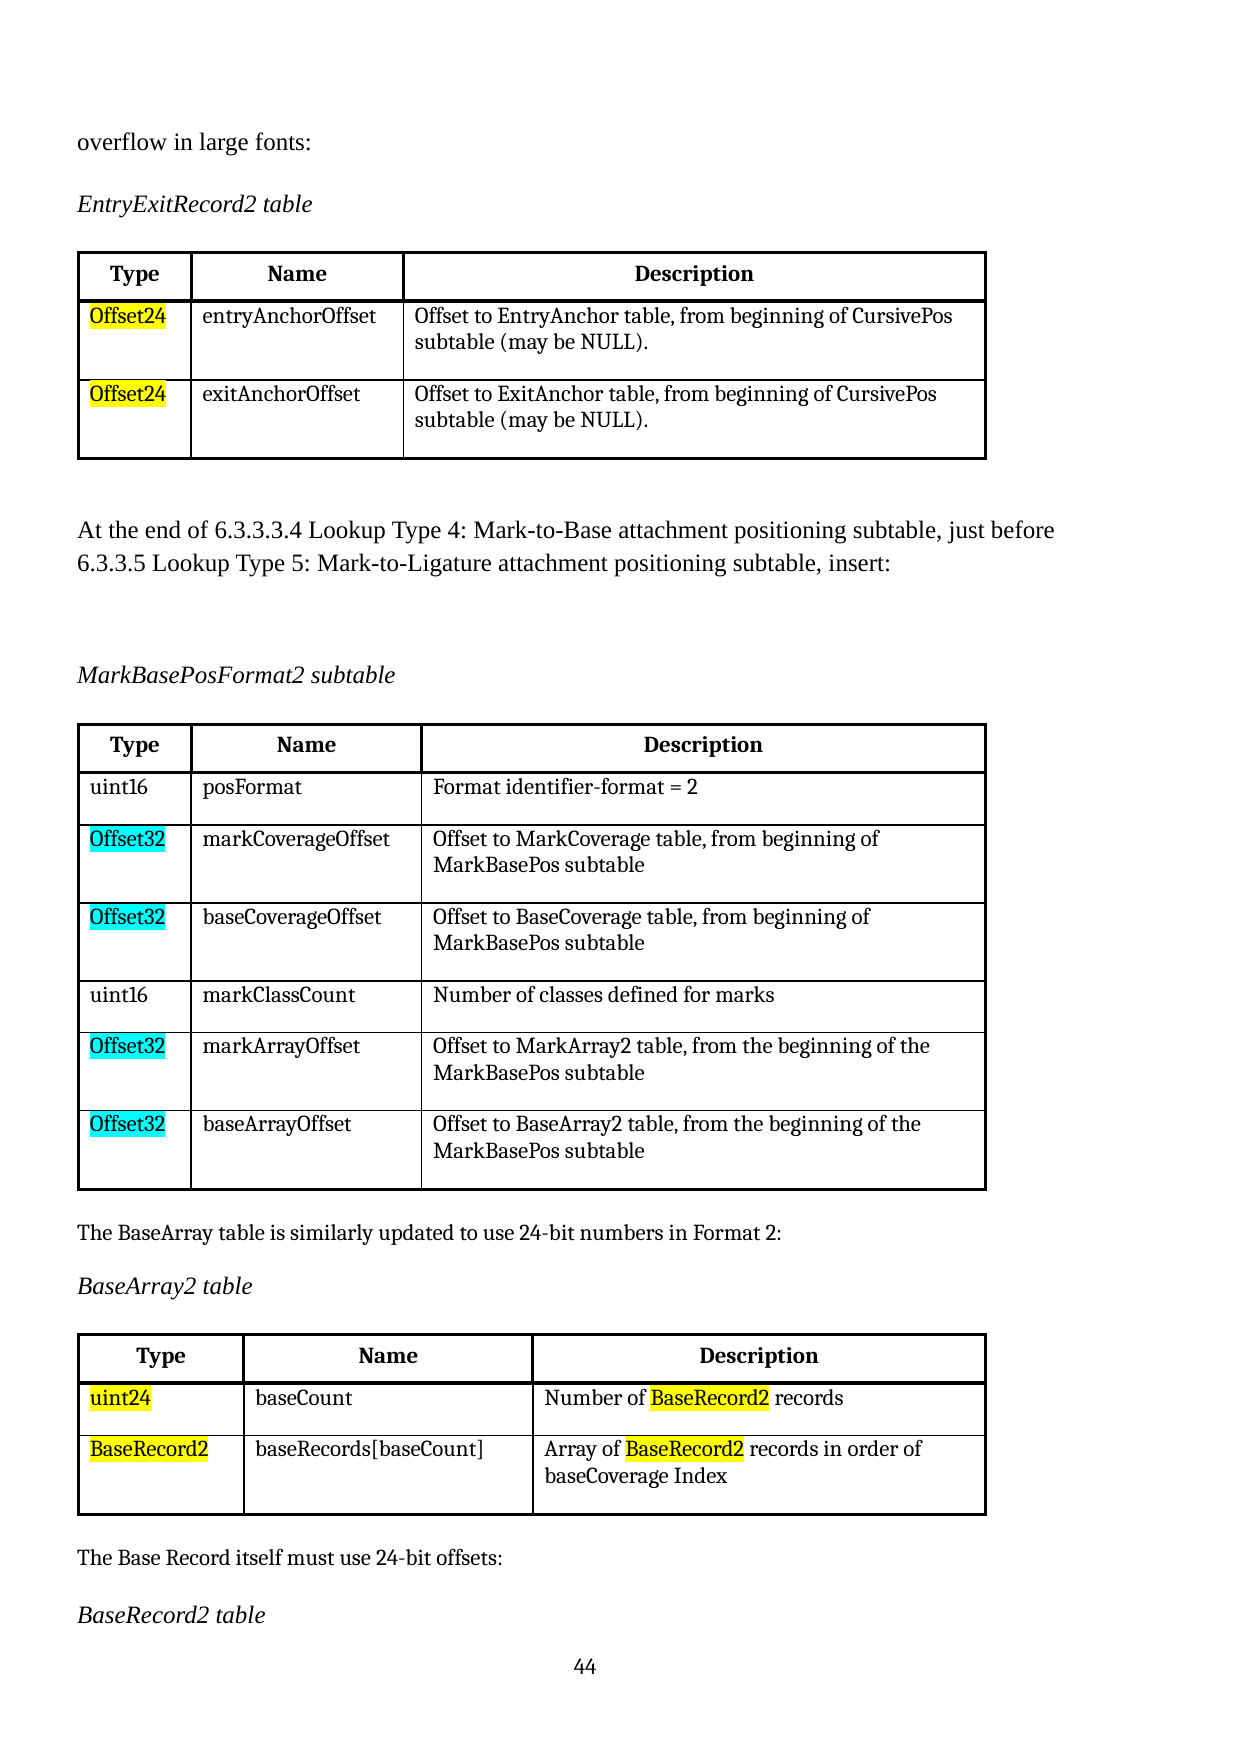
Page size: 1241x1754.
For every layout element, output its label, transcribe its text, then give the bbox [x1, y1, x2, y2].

table_cell Offset32 [80, 826, 190, 902]
table_cell Offset32 [80, 1111, 190, 1187]
table_cell Offset to ExitAnchor table, from beginning of CursivePos subtable (may be NULL). [404, 381, 984, 457]
text BaseRecord2 table [77, 1600, 1093, 1629]
text At the end of 6.3.3.3.4 Lookup Type 4: Mark-to-Base attachment positioning subtable, just before 6.3.3.5 Lookup Type 5: Mark-to-Ligature attachment positioning subtable, insert: [77, 515, 1093, 577]
table_header Name [193, 254, 402, 299]
table_cell baseRecords[baseCount] [245, 1436, 532, 1512]
table_cell uint16 [80, 982, 190, 1032]
table_cell Number of classes defined for marks [422, 982, 984, 1032]
text The Base Record itself must use 24-bit offsets: [77, 1545, 1093, 1571]
table_header Description [405, 254, 984, 299]
table_cell Offset to BaseCoverage table, from beginning of MarkBasePos subtable [422, 904, 984, 980]
table_cell Offset32 [80, 1033, 190, 1109]
table_header Name [193, 726, 420, 771]
table_cell baseCoverageOffset [192, 904, 421, 980]
table_cell Number of BaseRecord2 records [534, 1385, 984, 1434]
table_cell BaseRecord2 [80, 1436, 243, 1512]
text EntryExitRecord2 table [77, 189, 1093, 218]
table_header Description [423, 726, 984, 771]
table_cell Offset32 [80, 904, 190, 980]
table_cell baseArrayOffset [192, 1111, 421, 1187]
table_header Description [534, 1336, 984, 1381]
table_cell Offset24 [80, 303, 190, 379]
table_cell baseCount [245, 1385, 532, 1434]
table_cell exitAnchorOffset [192, 381, 403, 457]
table_cell markClassCount [192, 982, 421, 1032]
table_cell Array of BaseRecord2 records in order of baseCoverage Index [534, 1436, 984, 1512]
table_cell Format identifier-format = 2 [422, 774, 984, 824]
table_header Type [80, 726, 190, 771]
text overflow in large fonts: [77, 127, 1093, 156]
table_cell uint16 [80, 774, 190, 824]
text BaseArray2 table [77, 1271, 1093, 1300]
text MarkBasePosFormat2 subtable [77, 661, 1093, 689]
table_cell Offset24 [80, 381, 190, 457]
text The BaseArray table is similarly updated to use 24-bit numbers in Format 2: [77, 1220, 1093, 1246]
table_cell entryAnchorOffset [192, 303, 403, 379]
table_header Type [80, 254, 190, 299]
table_header Name [245, 1336, 531, 1381]
table_cell Offset to MarkArray2 table, from the beginning of the MarkBasePos subtable [422, 1033, 984, 1109]
table_cell Offset to EntryAnchor table, from beginning of CursivePos subtable (may be NULL). [404, 303, 984, 379]
table_cell posFormat [192, 774, 421, 824]
table_cell markCoverageOffset [192, 826, 421, 902]
table_header Type [80, 1336, 242, 1381]
table_cell uint24 [80, 1385, 243, 1434]
table_cell markArrayOffset [192, 1033, 421, 1109]
table_cell Offset to MarkCoverage table, from beginning of MarkBasePos subtable [422, 826, 984, 902]
table_cell Offset to BaseArray2 table, from the beginning of the MarkBasePos subtable [422, 1111, 984, 1187]
